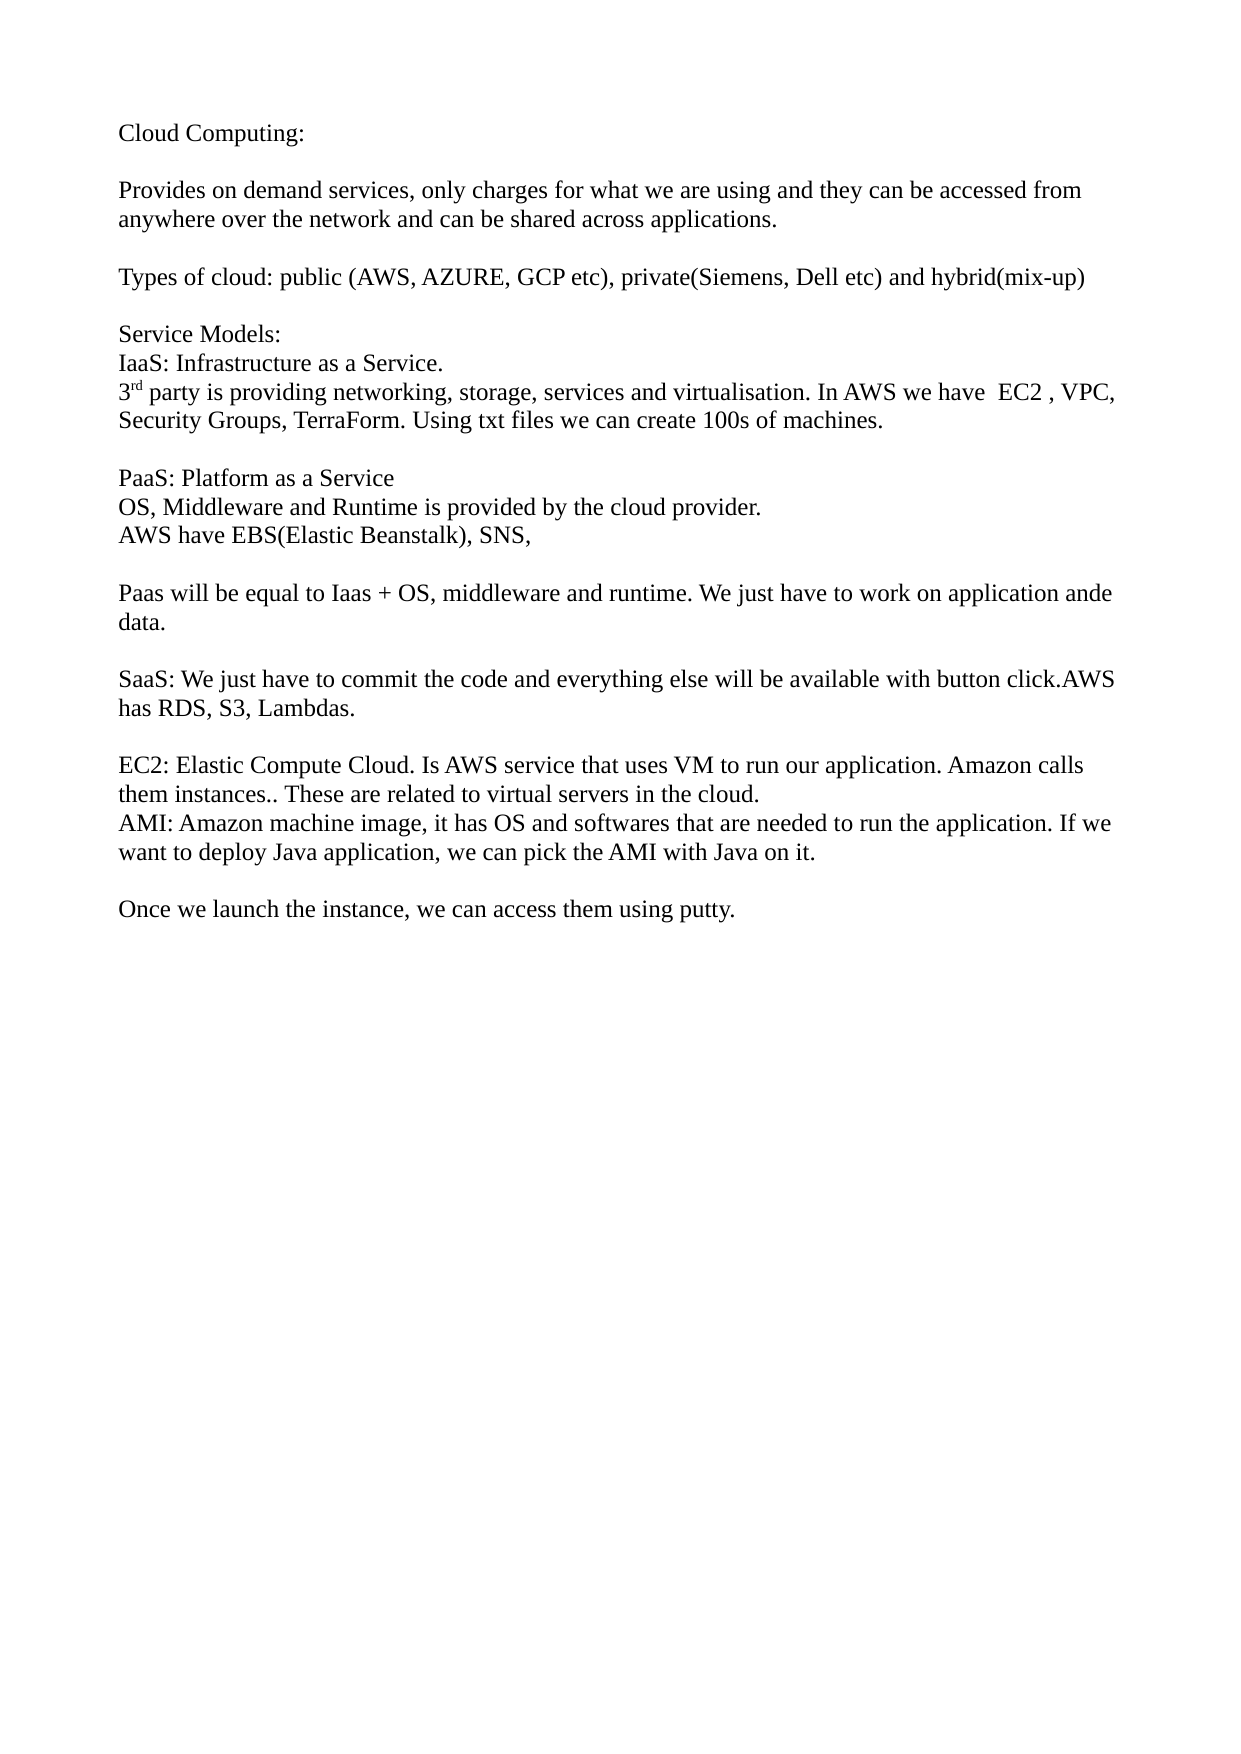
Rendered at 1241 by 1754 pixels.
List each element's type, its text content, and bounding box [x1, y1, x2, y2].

text Paas will be equal to Iaas + OS, middleware and runtime. We just have to work on application ande data. [118, 578, 1122, 636]
text PaaS: Platform as a Service [118, 463, 1122, 492]
text AWS have EBS(Elastic Beanstalk), SNS, [118, 521, 1122, 549]
text Types of cloud: public (AWS, AZURE, GCP etc), private(Siemens, Dell etc) and hybrid(mix-up) [118, 262, 1122, 291]
text OS, Middleware and Runtime is provided by the cloud provider. [118, 492, 1122, 521]
text IaaS: Infrastructure as a Service. [118, 348, 1122, 377]
text EC2: Elastic Compute Cloud. Is AWS service that uses VM to run our application. Amazon calls them instances.. These are related to virtual servers in the cloud. [118, 751, 1122, 808]
text 3rd party is providing networking, storage, services and virtualisation. In AWS we have EC2 , VPC, Security Groups, TerraForm. Using txt files we can create 100s of machines. [118, 377, 1122, 434]
text SaaS: We just have to commit the code and everything else will be available with button click.AWS has RDS, S3, Lambdas. [118, 664, 1122, 722]
text Service Models: [118, 319, 1122, 348]
text Provides on demand services, only charges for what we are using and they can be accessed from anywhere over the network and can be shared across applications. [118, 176, 1122, 233]
text Cloud Computing: [118, 118, 1122, 147]
text AMI: Amazon machine image, it has OS and softwares that are needed to run the application. If we want to deploy Java application, we can pick the AMI with Java on it. [118, 808, 1122, 866]
text Once we launch the instance, we can access them using putty. [118, 894, 1122, 923]
